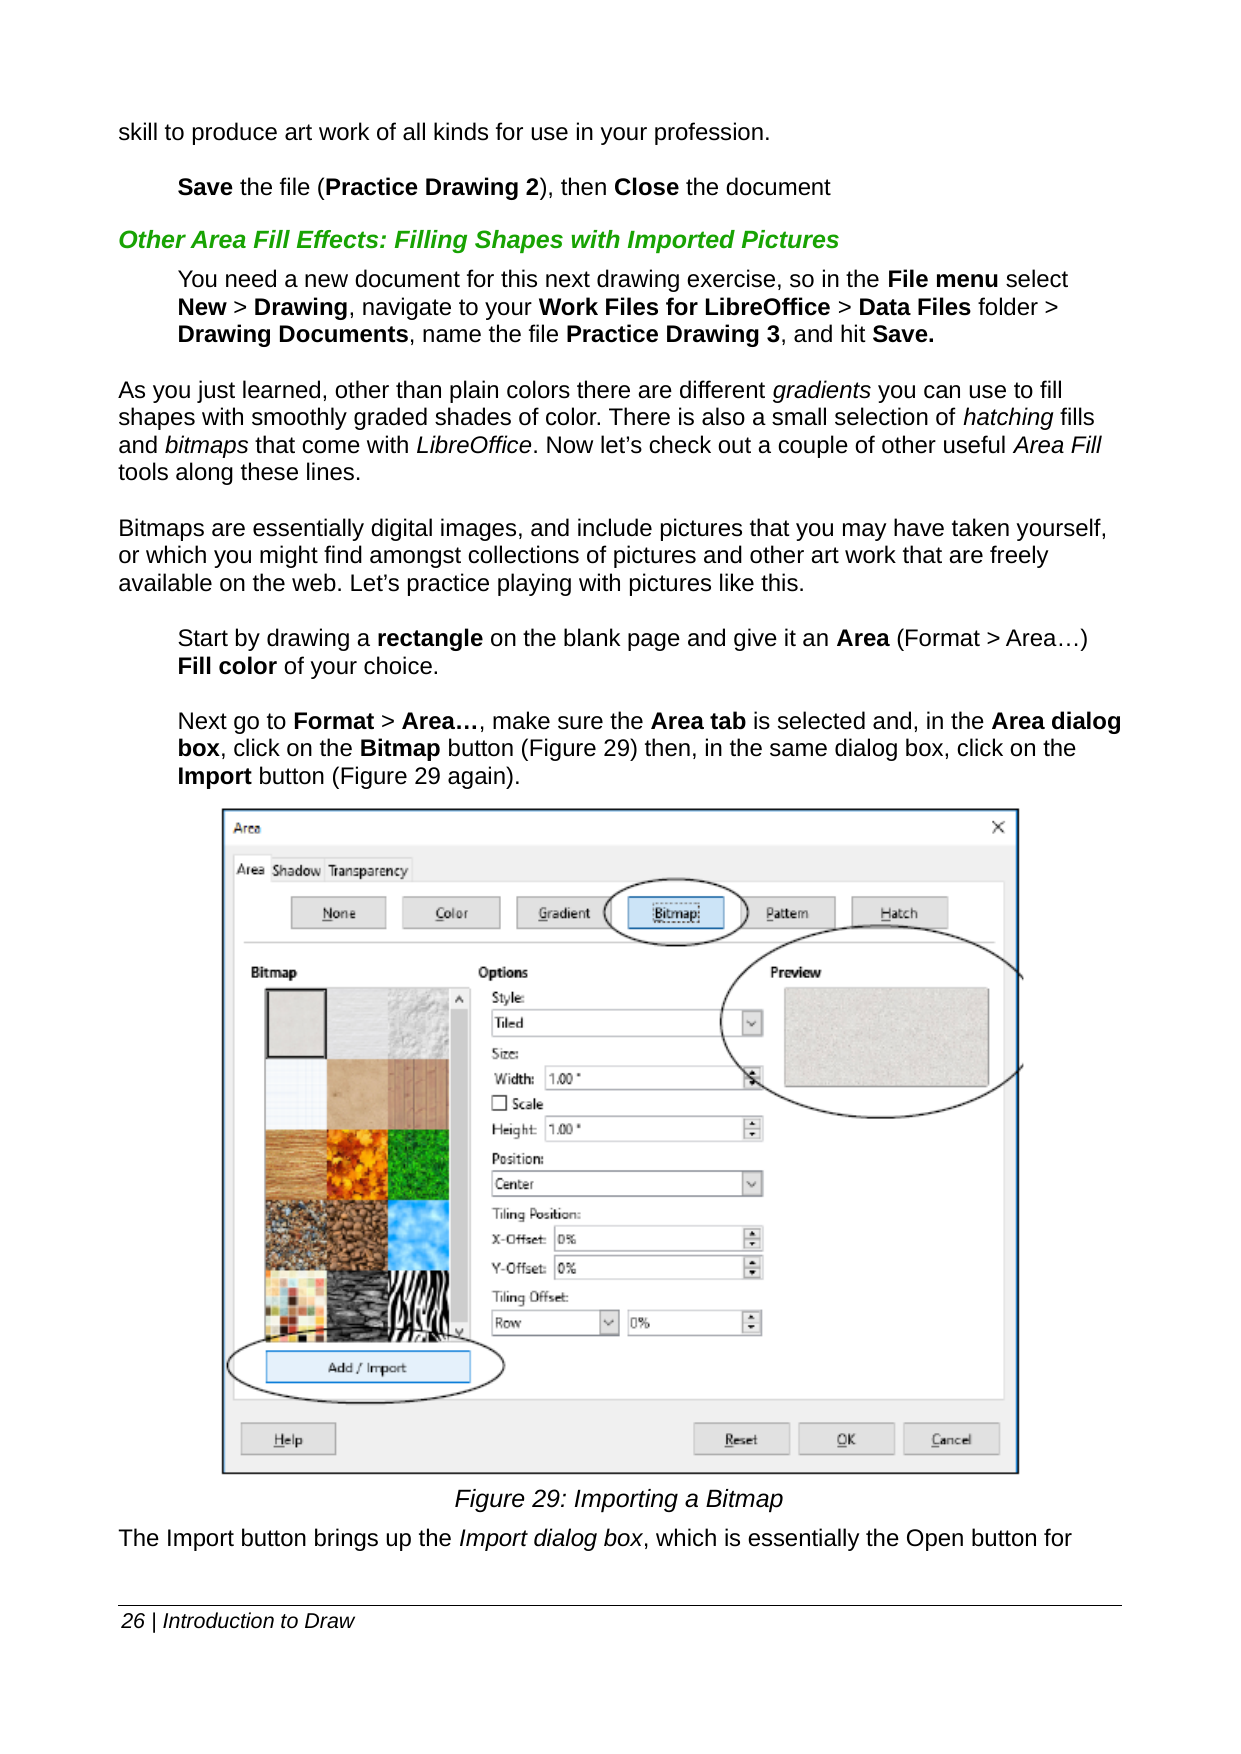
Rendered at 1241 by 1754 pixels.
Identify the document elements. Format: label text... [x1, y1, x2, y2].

text The Import button brings up the Import dialog box, which is essentially the Open button for [118, 1524, 1122, 1552]
text Figure 29: Importing a Bitmap [217, 1479, 1023, 1512]
text Next go to Format > Area…, make sure the Area tab is selected and, in the Area dialog box, click on the Bitmap button (Figure 29) then, in the same dialog box, click on the Import button (Figure 29 again). [177, 707, 1122, 789]
text skill to produce art work of all kinds for use in your profession. [118, 118, 1122, 146]
text Save the file (Practice Drawing 2), then Close the document [177, 173, 1122, 201]
text You need a new document for this next drawing exercise, so in the File menu select New > Drawing, navigate to your Work Files for LibreOffice > Data Files folder > Drawing Documents, name the file Practice Drawing 3, and hit Save. [177, 265, 1122, 348]
subtitle Other Area Fill Effects: Filling Shapes with Imported Pictures [118, 224, 1122, 253]
text As you just learned, other than plain colors there are different gradients you can use to fill shapes with smoothly graded shades of color. There is also a small selection of hatching fills and bitmaps that come with LibreOffice. Now let’s check out a couple of other useful Area Fill tools along these lines. [118, 376, 1122, 486]
text Start by drawing a rectangle on the blank page and give it an Area (Format > Area…) Fill color of your choice. [177, 624, 1122, 679]
picture [217, 801, 1024, 1479]
text Bitmaps are essentially digital images, and include pictures that you may have taken yourself, or which you might find amongst collections of pictures and other art work that are freely available on the web. Let’s practice playing with pictures like this. [118, 513, 1122, 596]
